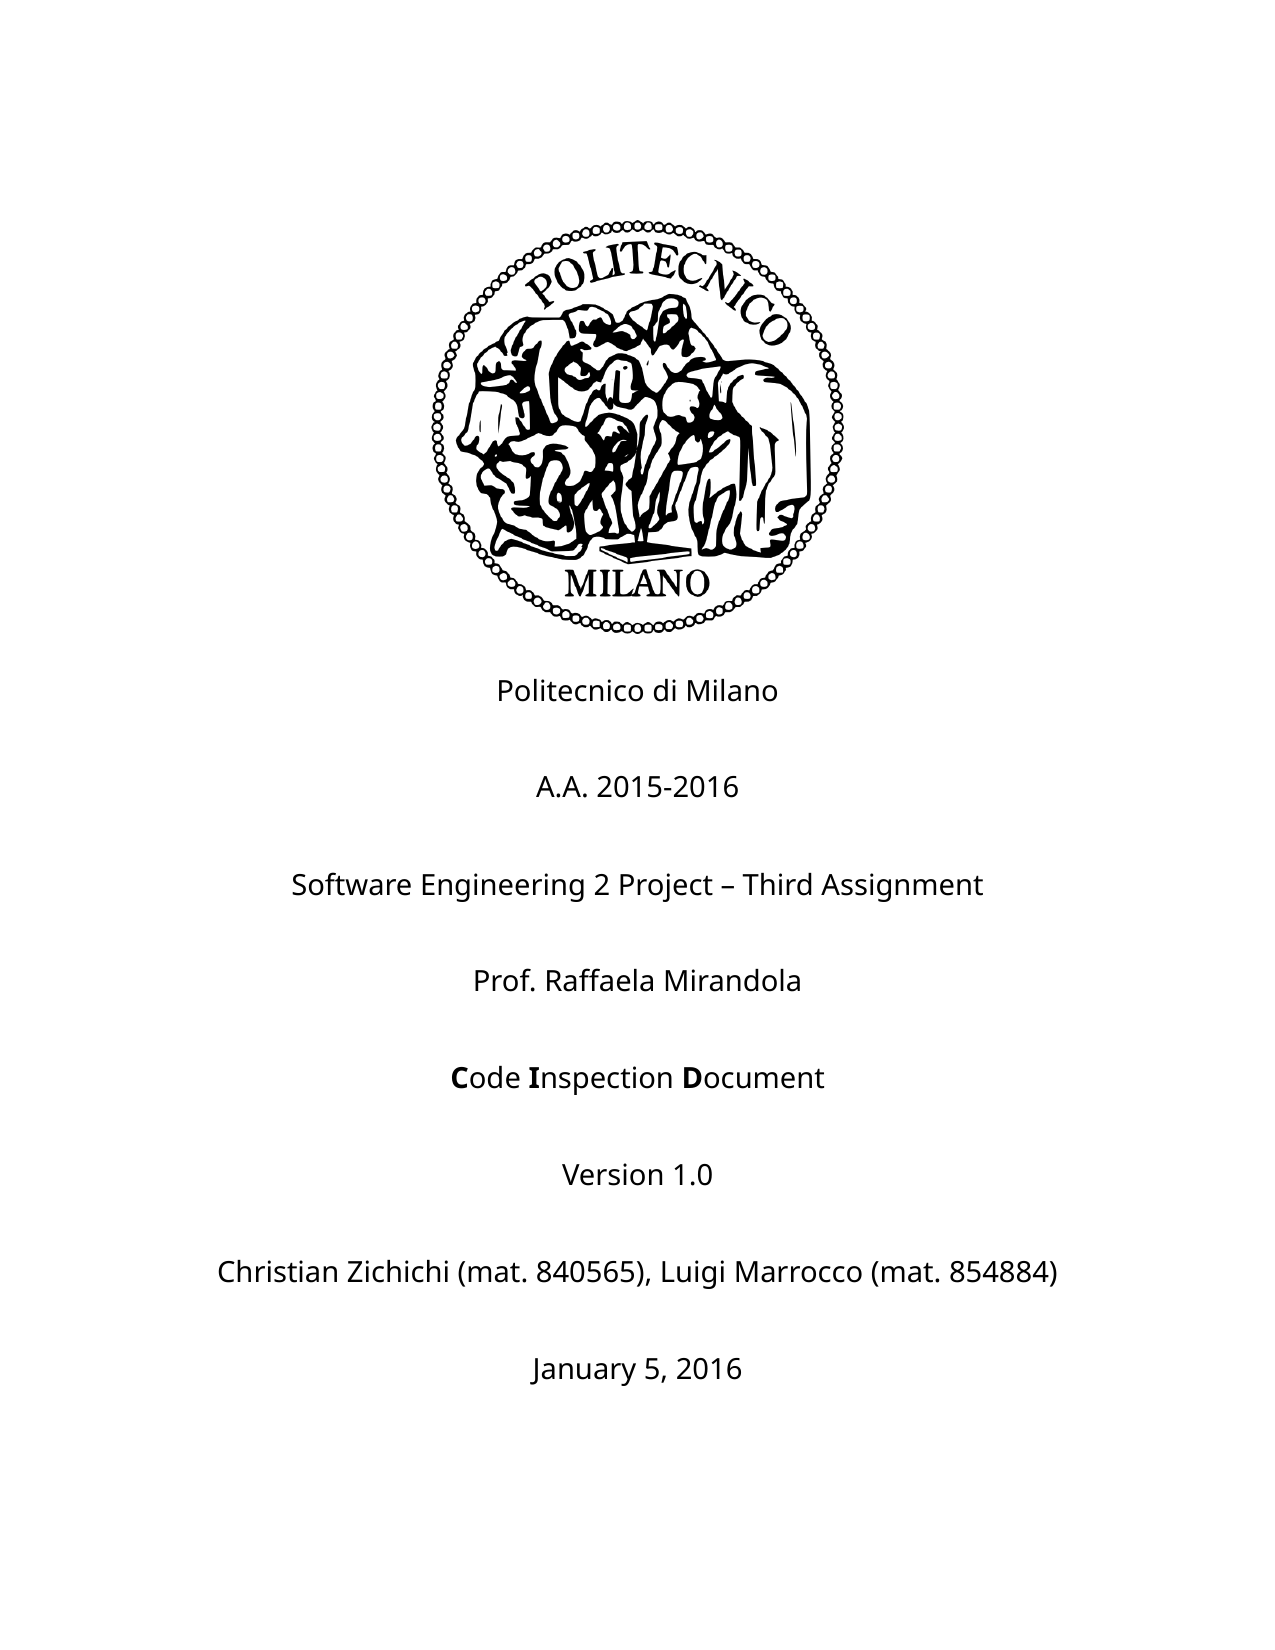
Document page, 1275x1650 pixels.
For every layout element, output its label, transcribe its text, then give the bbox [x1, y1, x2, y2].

picture [431, 220, 844, 634]
text Version 1.0 [118, 1155, 1157, 1194]
text A.A. 2015-2016 [118, 767, 1157, 806]
text Politecnico di Milano [118, 269, 1157, 709]
text January 5, 2016 [118, 1349, 1157, 1388]
text Code Inspection Document [118, 1058, 1157, 1097]
text Prof. Raffaela Mirandola [118, 961, 1157, 1000]
text Christian Zichichi (mat. 840565), Luigi Marrocco (mat. 854884) [118, 1252, 1157, 1291]
text Software Engineering 2 Project – Third Assignment [118, 864, 1157, 903]
